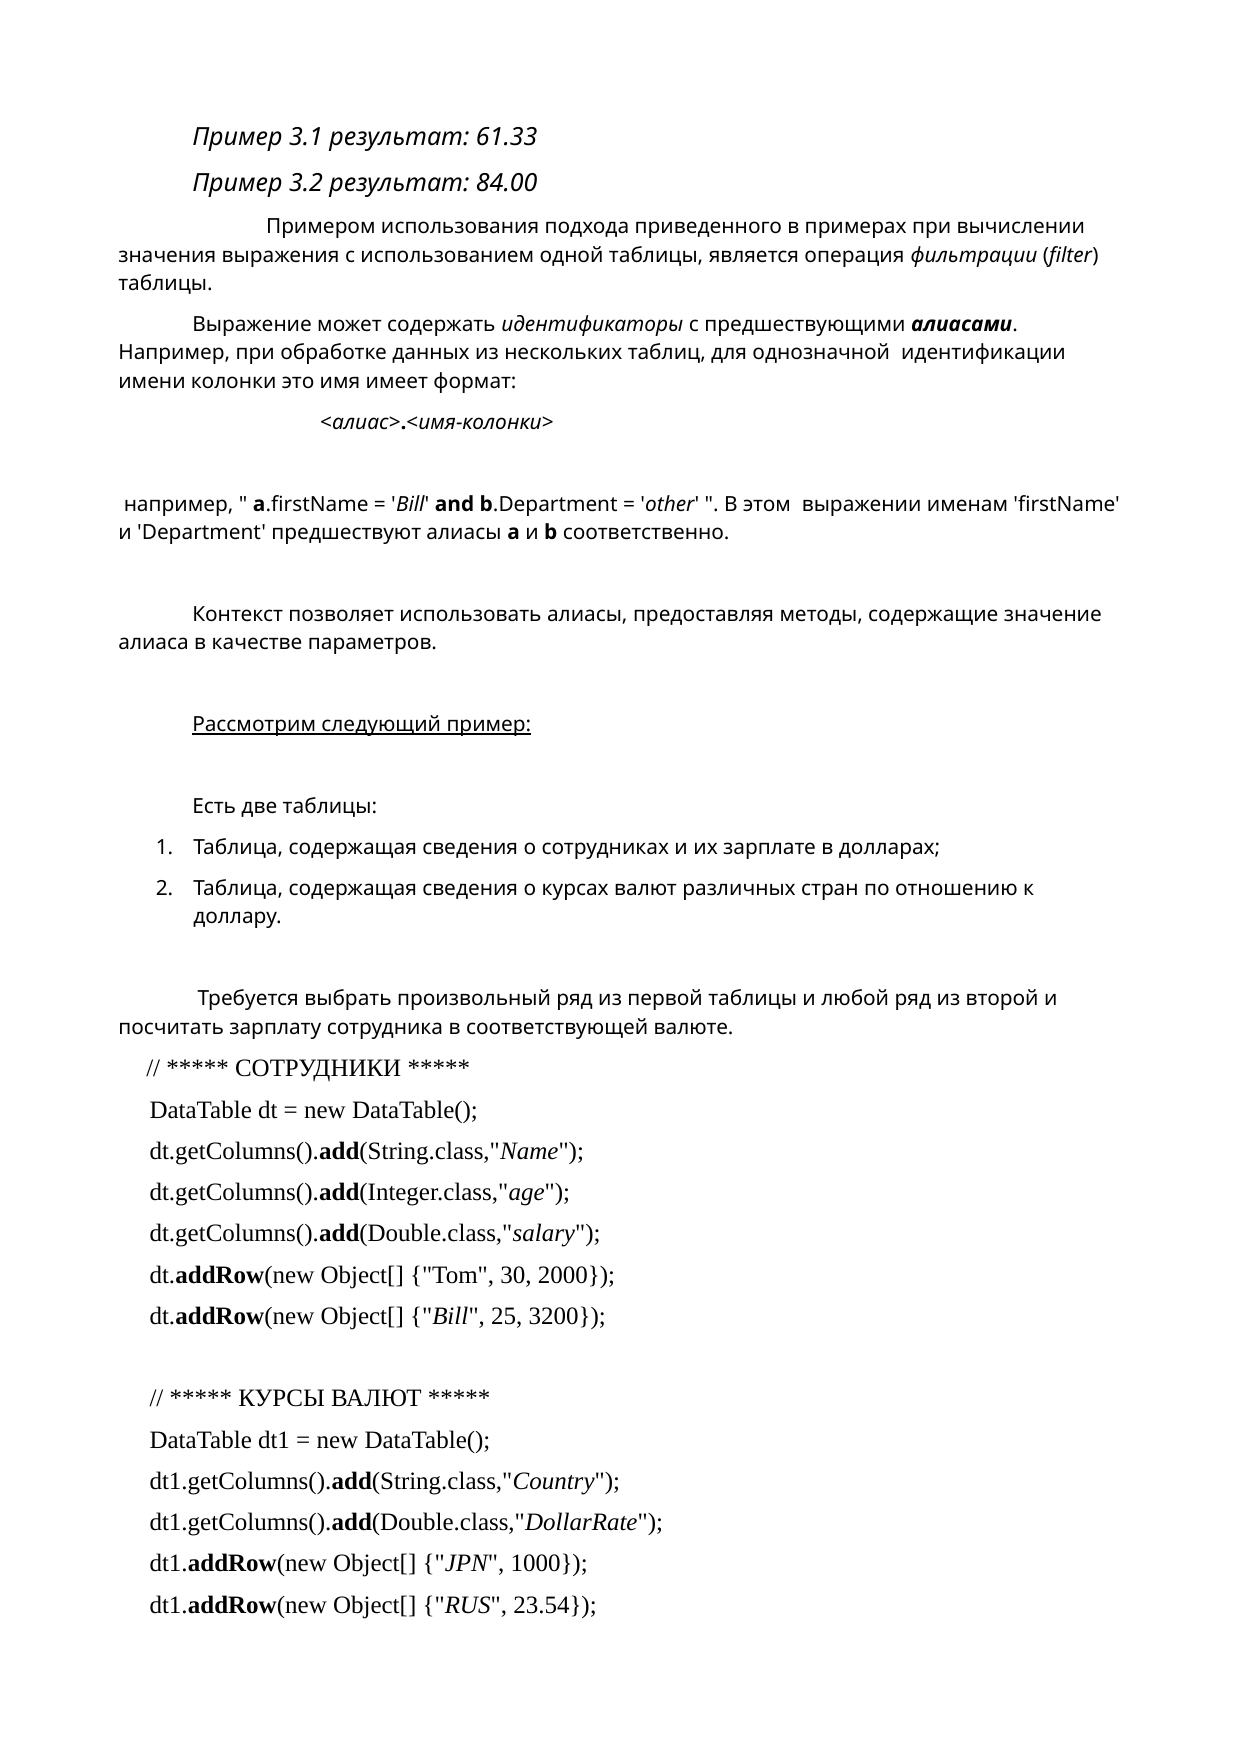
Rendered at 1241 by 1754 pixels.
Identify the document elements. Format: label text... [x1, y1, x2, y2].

text dt.addRow(new Object[] {"Tom", 30, 2000}); [118, 1260, 1122, 1288]
text Есть две таблицы: [118, 791, 1122, 820]
text dt.getColumns().add(Integer.class,"age"); [118, 1177, 1122, 1206]
text Пример 3.1 результат: 61.33 [118, 118, 1122, 152]
list Таблица, содержащая сведения о курсах валют различных стран по отношению к доллару. [156, 873, 1122, 930]
text DataTable dt1 = new DataTable(); [118, 1425, 1122, 1453]
text dt.getColumns().add(String.class,"Name"); [118, 1136, 1122, 1165]
text Рассмотрим следующий пример: [118, 709, 1122, 738]
text dt1.getColumns().add(String.class,"Country"); [118, 1466, 1122, 1495]
text Контекст позволяет использовать алиасы, предоставляя методы, содержащие значение алиаса в качестве параметров. [118, 599, 1122, 656]
text Требуется выбрать произвольный ряд из первой таблицы и любой ряд из второй и посчитать зарплату сотрудника в соответствующей валюте. [118, 983, 1122, 1040]
text например, " a.firstName = 'Bill' and b.Department = 'other' ". В этом выражении именам 'firstName' и 'Department' предшествуют алиасы a и b соответственно. [118, 489, 1122, 546]
text dt1.getColumns().add(Double.class,"DollarRate"); [118, 1507, 1122, 1536]
text // ***** СОТРУДНИКИ ***** [118, 1053, 1122, 1082]
text DataTable dt = new DataTable(); [118, 1095, 1122, 1123]
text <алиас>.<имя-колонки> [118, 407, 1122, 435]
text dt1.addRow(new Object[] {"RUS", 23.54}); [118, 1590, 1122, 1618]
text Примером использования подхода приведенного в примерах при вычислении значения выражения с использованием одной таблицы, является операция фильтрации (filter) таблицы. [118, 211, 1122, 297]
text Выражение может содержать идентификаторы с предшествующими алиасами. Например, при обработке данных из нескольких таблиц, для однозначной идентификации имени колонки это имя имеет формат: [118, 309, 1122, 394]
text // ***** КУРСЫ ВАЛЮТ ***** [118, 1383, 1122, 1412]
list Таблица, содержащая сведения о сотрудниках и их зарплате в долларах; [156, 832, 1122, 861]
text dt.addRow(new Object[] {"Bill", 25, 3200}); [118, 1301, 1122, 1330]
text dt1.addRow(new Object[] {"JPN", 1000}); [118, 1548, 1122, 1577]
text dt.getColumns().add(Double.class,"salary"); [118, 1218, 1122, 1247]
text Пример 3.2 результат: 84.00 [118, 165, 1122, 199]
